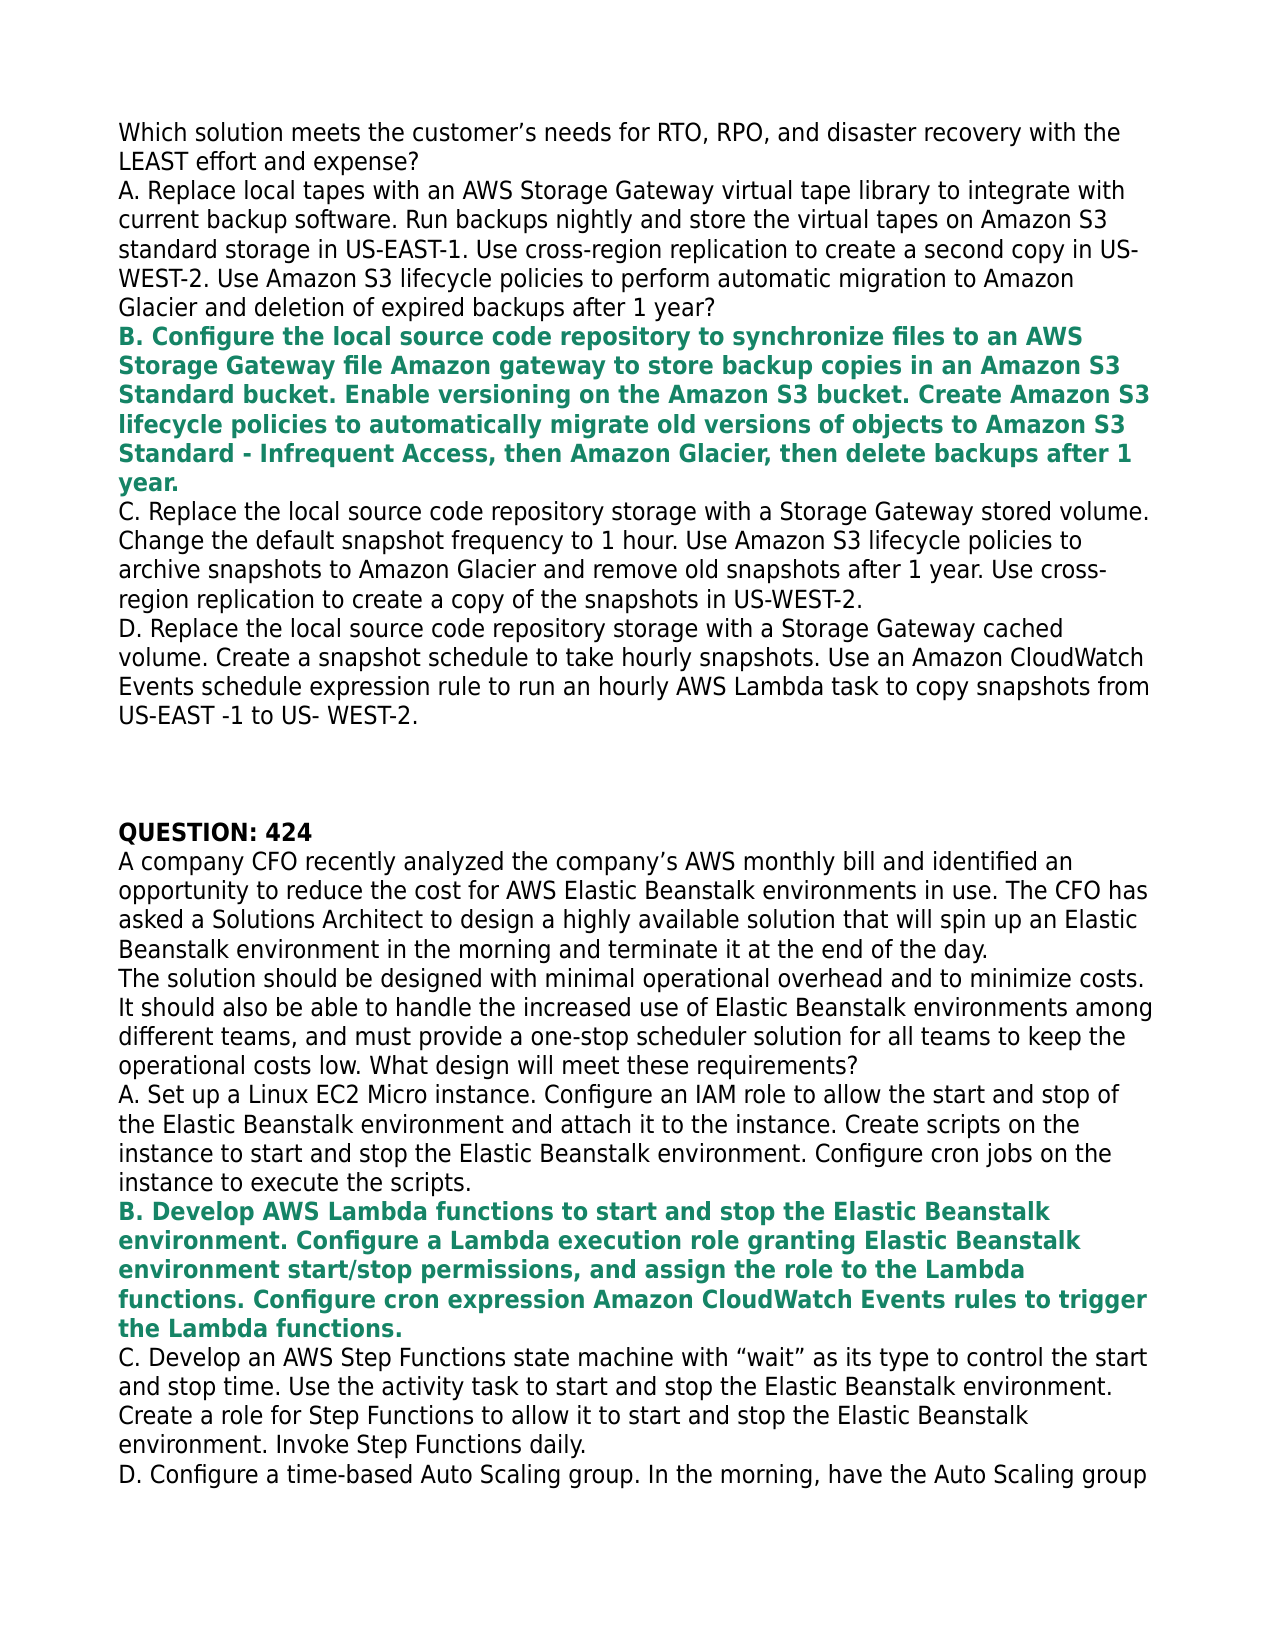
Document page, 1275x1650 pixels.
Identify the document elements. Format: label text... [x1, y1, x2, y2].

text A. Replace local tapes with an AWS Storage Gateway virtual tape library to integrate with [118, 176, 1157, 206]
text QUESTION: 424 [118, 818, 1157, 847]
text A. Set up a Linux EC2 Micro instance. Configure an IAM role to allow the start and stop of the Elastic Beanstalk environment and attach it to the instance. Create scripts on the instance to start and stop the Elastic Beanstalk environment. Configure cron jobs on the instance to execute the scripts. [118, 1081, 1157, 1197]
text Which solution meets the customer’s needs for RTO, RPO, and disaster recovery with the [118, 118, 1157, 147]
text operational costs low. What design will meet these requirements? [118, 1051, 1157, 1081]
text B. Configure the local source code repository to synchronize files to an AWS Storage Gateway file Amazon gateway to store backup copies in an Amazon S3 Standard bucket. Enable versioning on the Amazon S3 bucket. Create Amazon S3 lifecycle policies to automatically migrate old versions of objects to Amazon S3 Standard - Infrequent Access, then Amazon Glacier, then delete backups after 1 year. [118, 322, 1157, 497]
text WEST-2. Use Amazon S3 lifecycle policies to perform automatic migration to Amazon Glacier and deletion of expired backups after 1 year? [118, 264, 1157, 322]
text D. Configure a time-based Auto Scaling group. In the morning, have the Auto Scaling group [118, 1460, 1157, 1489]
text LEAST effort and expense? [118, 147, 1157, 176]
text Beanstalk environment in the morning and terminate it at the end of the day. [118, 935, 1157, 964]
text C. Replace the local source code repository storage with a Storage Gateway stored volume. [118, 497, 1157, 526]
text C. Develop an AWS Step Functions state machine with “wait” as its type to control the start and stop time. Use the activity task to start and stop the Elastic Beanstalk environment. Create a role for Step Functions to allow it to start and stop the Elastic Beanstalk environment. Invoke Step Functions daily. [118, 1343, 1157, 1460]
text different teams, and must provide a one-stop scheduler solution for all teams to keep the [118, 1022, 1157, 1051]
text current backup software. Run backups nightly and store the virtual tapes on Amazon S3 [118, 206, 1157, 235]
text D. Replace the local source code repository storage with a Storage Gateway cached volume. Create a snapshot schedule to take hourly snapshots. Use an Amazon CloudWatch Events schedule expression rule to run an hourly AWS Lambda task to copy snapshots from US-EAST -1 to US- WEST-2. [118, 614, 1157, 731]
text opportunity to reduce the cost for AWS Elastic Beanstalk environments in use. The CFO has [118, 876, 1157, 906]
text A company CFO recently analyzed the company’s AWS monthly bill and identified an [118, 847, 1157, 876]
text Change the default snapshot frequency to 1 hour. Use Amazon S3 lifecycle policies to archive snapshots to Amazon Glacier and remove old snapshots after 1 year. Use cross-region replication to create a copy of the snapshots in US-WEST-2. [118, 526, 1157, 614]
text B. Develop AWS Lambda functions to start and stop the Elastic Beanstalk environment. Configure a Lambda execution role granting Elastic Beanstalk environment start/stop permissions, and assign the role to the Lambda functions. Configure cron expression Amazon CloudWatch Events rules to trigger the Lambda functions. [118, 1197, 1157, 1343]
text The solution should be designed with minimal operational overhead and to minimize costs. It should also be able to handle the increased use of Elastic Beanstalk environments among [118, 964, 1157, 1022]
text asked a Solutions Architect to design a highly available solution that will spin up an Elastic [118, 906, 1157, 935]
text standard storage in US-EAST-1. Use cross-region replication to create a second copy in US- [118, 235, 1157, 264]
